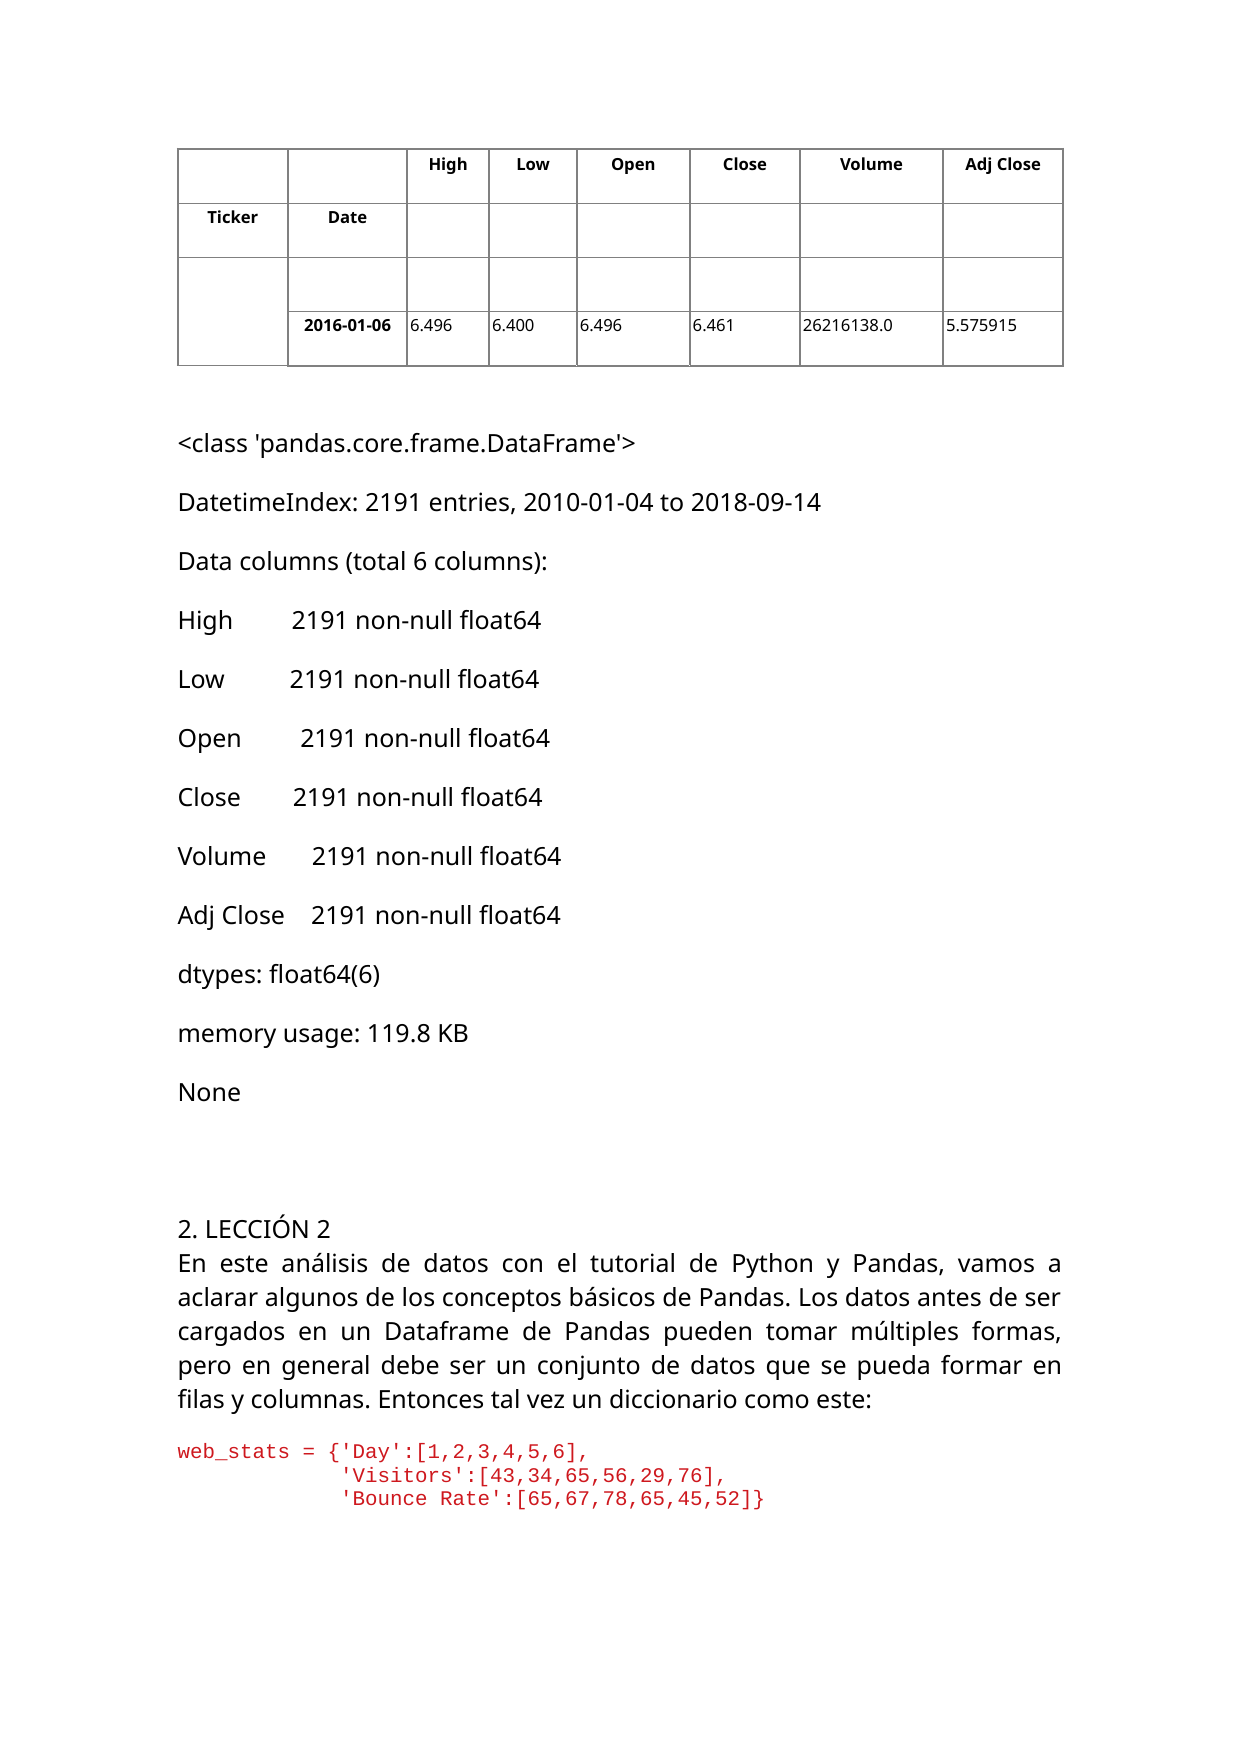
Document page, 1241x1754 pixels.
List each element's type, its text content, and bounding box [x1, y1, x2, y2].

table_cell [408, 258, 488, 311]
table_cell [289, 258, 406, 311]
table_cell [801, 204, 942, 257]
table_cell [801, 258, 942, 311]
table_cell 5.575915 [944, 312, 1062, 364]
table_header Open [578, 150, 689, 203]
table_cell 6.400 [490, 312, 576, 364]
text Close 2191 non-null float64 [177, 779, 1063, 814]
table_cell 26216138.0 [801, 312, 942, 364]
table_cell [490, 258, 576, 311]
text Data columns (total 6 columns): [177, 543, 1063, 577]
text web_stats = {'Day':[1,2,3,4,5,6], [177, 1441, 1063, 1465]
subtitle Lección 2 [177, 1212, 1063, 1246]
table_cell [179, 258, 287, 364]
table_cell [691, 204, 799, 257]
table_cell 6.496 [578, 312, 689, 364]
text Adj Close 2191 non-null float64 [177, 898, 1063, 932]
table_cell 6.461 [691, 312, 799, 364]
table_header Low [490, 150, 576, 203]
table_cell Ticker [179, 204, 287, 257]
table_cell 6.496 [408, 312, 488, 364]
table_cell [691, 258, 799, 311]
table_cell [578, 204, 689, 257]
table_header [289, 150, 406, 203]
text Volume 2191 non-null float64 [177, 839, 1063, 873]
table_cell 2016-01-06 [289, 312, 406, 364]
table_header Close [691, 150, 799, 203]
table_cell [578, 258, 689, 311]
text Open 2191 non-null float64 [177, 721, 1063, 754]
table_header [179, 150, 287, 203]
text 'Bounce Rate':[65,67,78,65,45,52]} [177, 1488, 1063, 1512]
table_cell [408, 204, 488, 257]
text Low 2191 non-null float64 [177, 661, 1063, 696]
table_cell [944, 204, 1062, 257]
table_cell [944, 258, 1062, 311]
text None [177, 1075, 1063, 1109]
text memory usage: 119.8 KB [177, 1016, 1063, 1050]
text En este análisis de datos con el tutorial de Python y Pandas, vamos a aclarar algunos de los conceptos básicos de Pandas. Los datos antes de ser cargados en un Dataframe de Pandas pueden tomar múltiples formas, pero en general debe ser un conjunto de datos que se pueda formar en filas y columnas. Entonces tal vez un diccionario como este: [177, 1246, 1063, 1416]
text DatetimeIndex: 2191 entries, 2010-01-04 to 2018-09-14 [177, 484, 1063, 518]
table_cell Date [289, 204, 406, 257]
text <class 'pandas.core.frame.DataFrame'> [177, 425, 1063, 459]
table_header Volume [801, 150, 942, 203]
table_cell [490, 204, 576, 257]
text dtypes: float64(6) [177, 957, 1063, 991]
table_header Adj Close [944, 150, 1062, 203]
text 'Visitors':[43,34,65,56,29,76], [177, 1465, 1063, 1488]
text High 2191 non-null float64 [177, 602, 1063, 636]
table_header High [408, 150, 488, 203]
